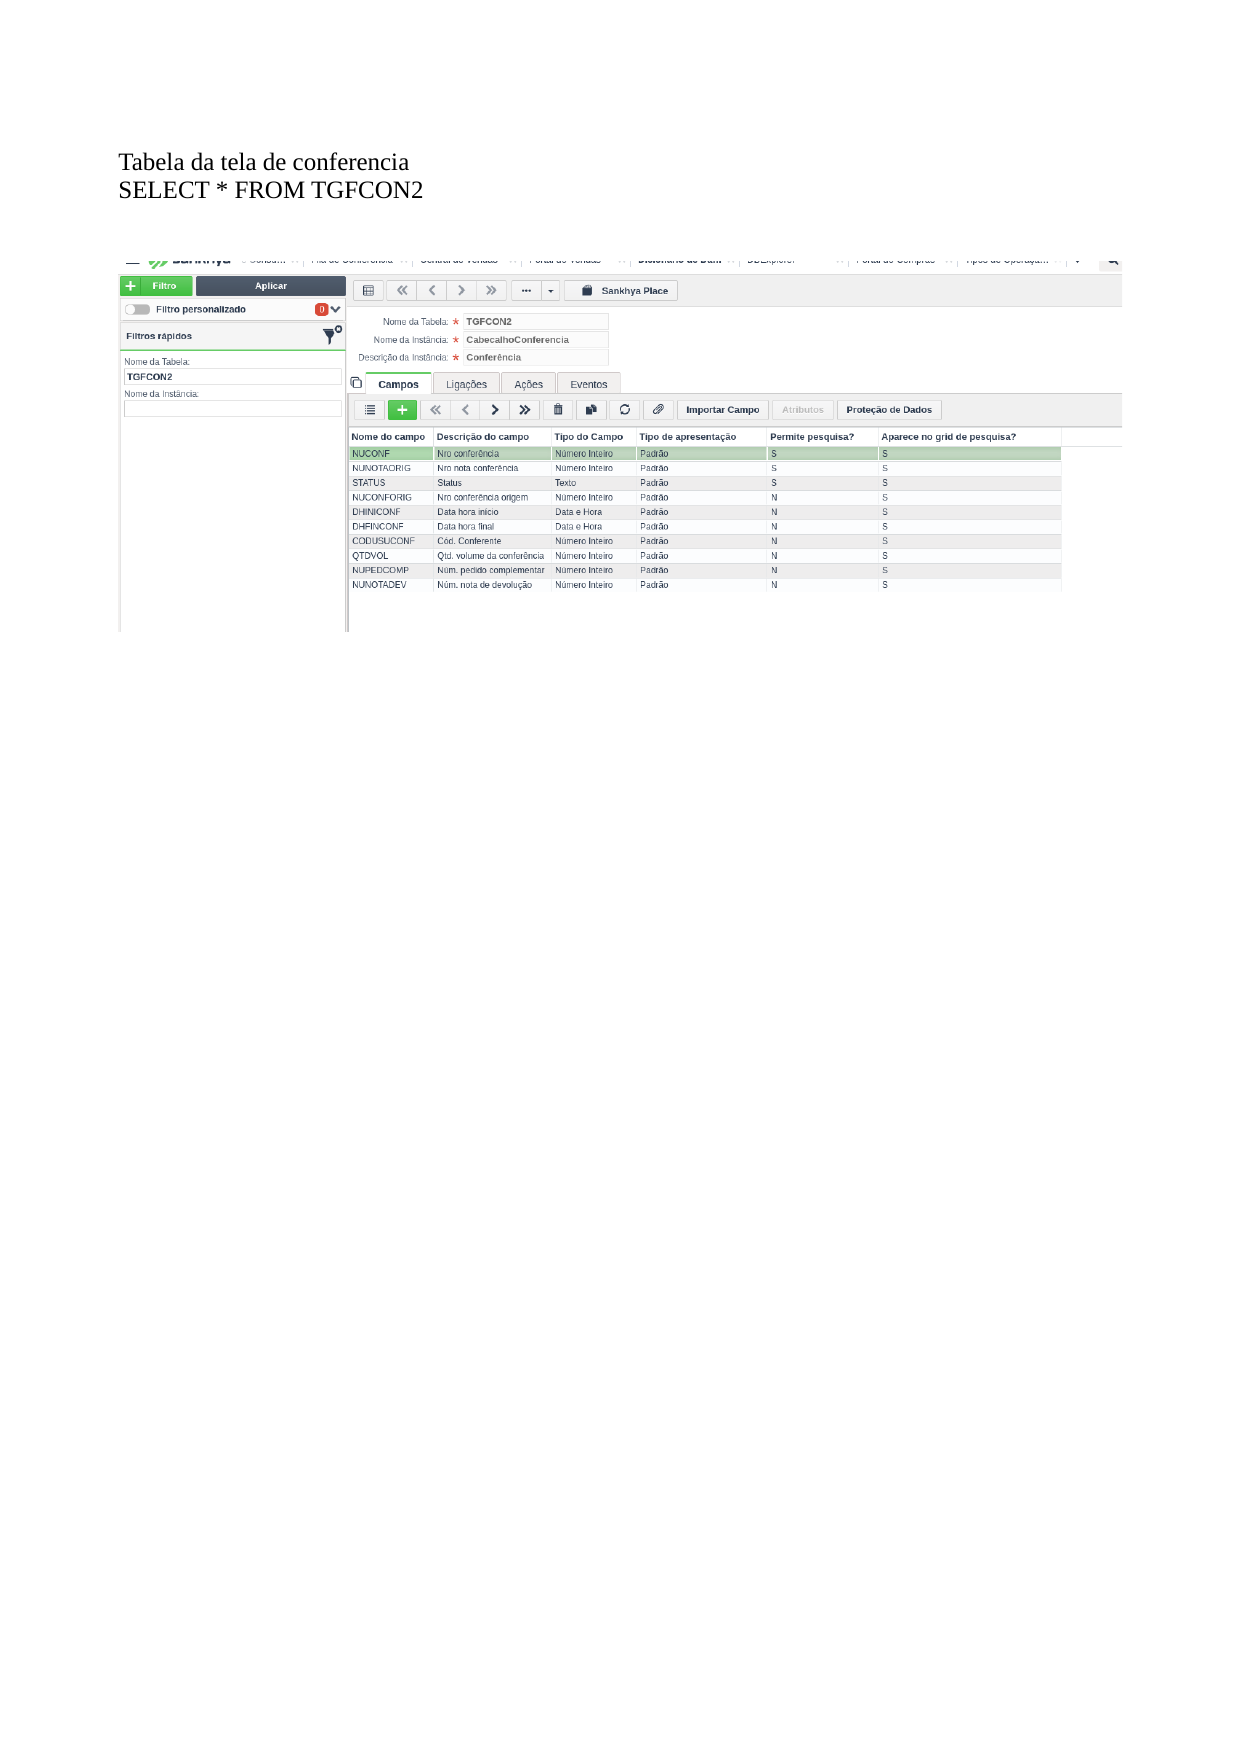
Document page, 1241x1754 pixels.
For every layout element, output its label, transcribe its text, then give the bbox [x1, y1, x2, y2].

text Tabela da tela de conferencia [118, 147, 1122, 176]
picture [118, 261, 1123, 632]
text SELECT * FROM TGFCON2 [118, 176, 1122, 204]
